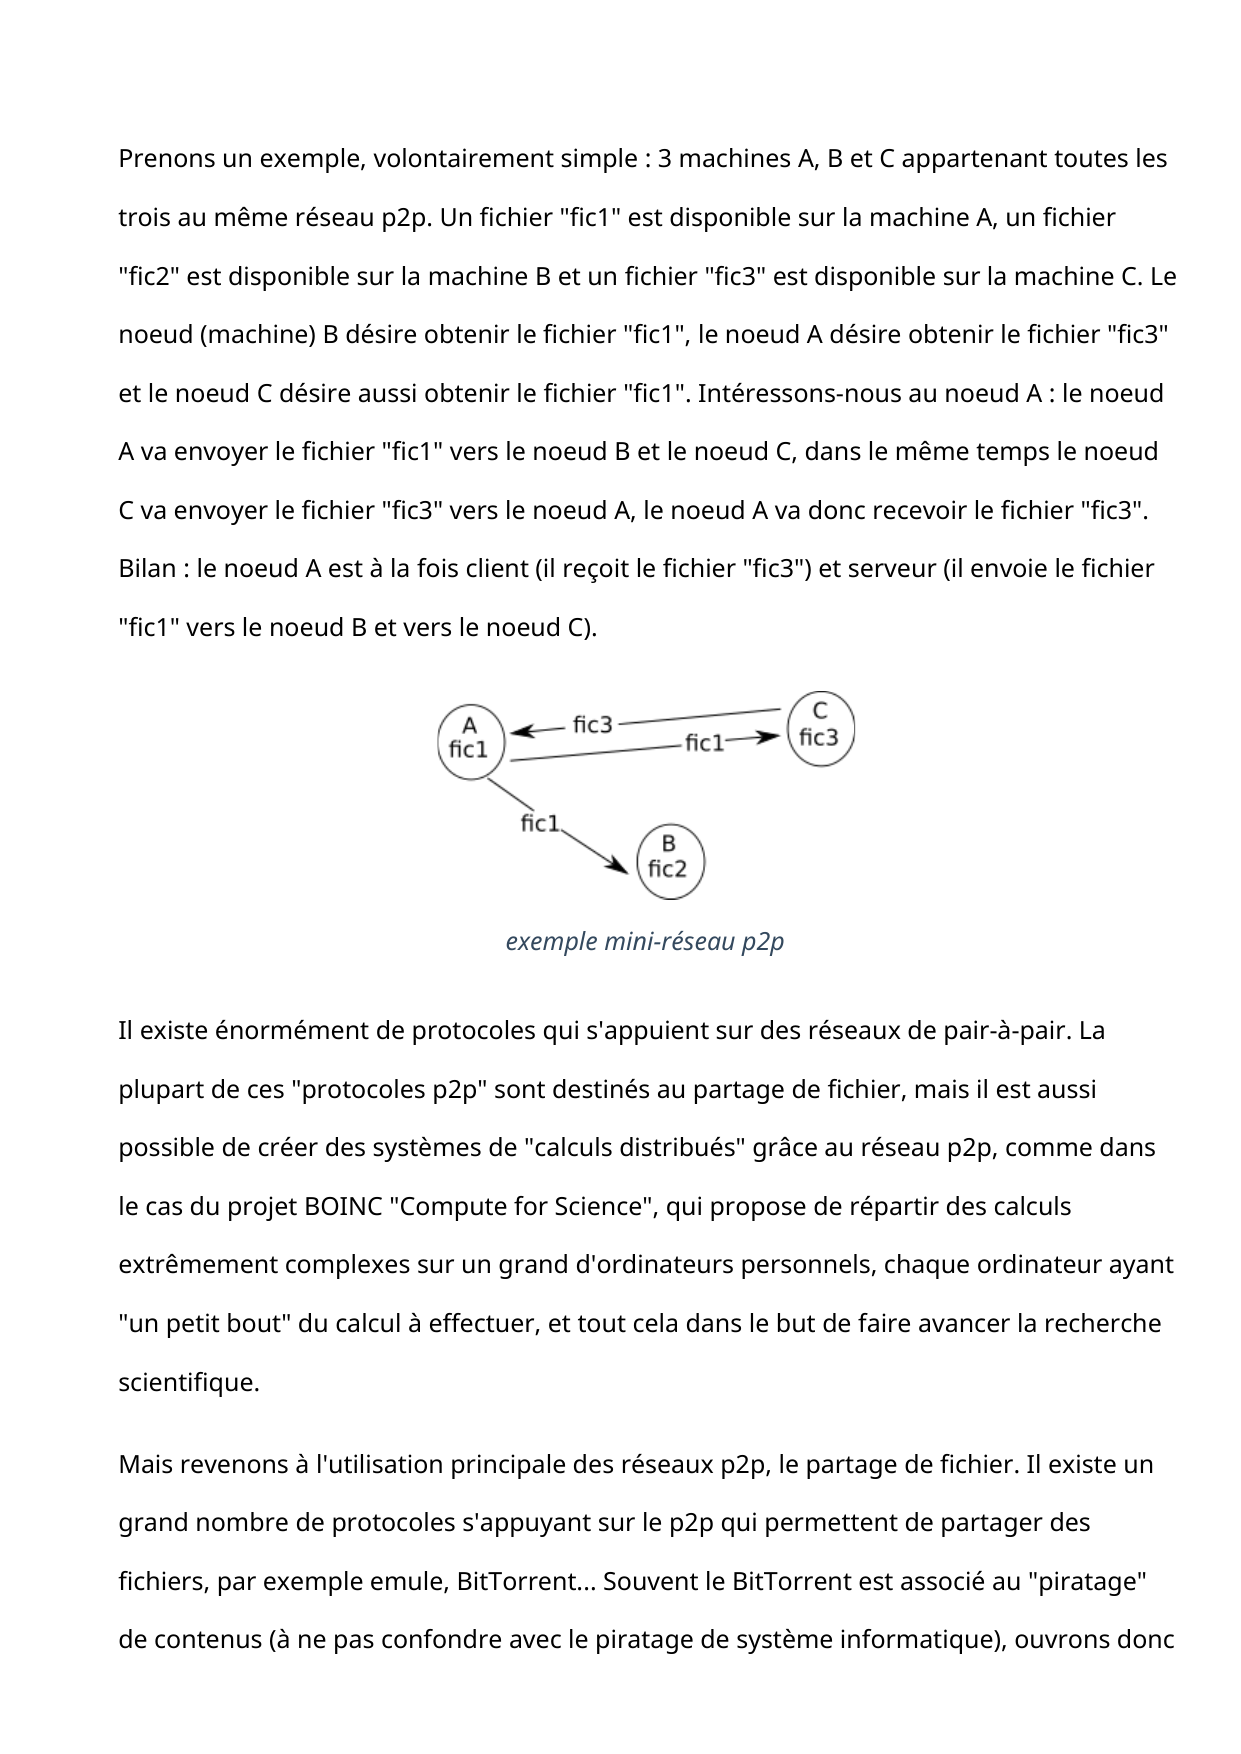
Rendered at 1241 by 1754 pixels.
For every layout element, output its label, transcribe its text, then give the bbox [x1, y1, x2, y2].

text Il existe énormément de protocoles qui s'appuient sur des réseaux de pair-à-pair. La plupart de ces "protocoles p2p" sont destinés au partage de fichier, mais il est aussi possible de créer des systèmes de "calculs distribués" grâce au réseau p2p, comme dans le cas du projet BOINC "Compute for Science", qui propose de répartir des calculs extrêmement complexes sur un grand d'ordinateurs personnels, chaque ordinateur ayant "un petit bout" du calcul à effectuer, et tout cela dans le but de faire avancer la recherche scientifique. [118, 1013, 1181, 1398]
text Mais revenons à l'utilisation principale des réseaux p2p, le partage de fichier. Il existe un grand nombre de protocoles s'appuyant sur le p2p qui permettent de partager des fichiers, par exemple emule, BitTorrent... Souvent le BitTorrent est associé au "piratage" de contenus (à ne pas confondre avec le piratage de système informatique), ouvrons donc [118, 1446, 1181, 1656]
text Prenons un exemple, volontairement simple : 3 machines A, B et C appartenant toutes les trois au même réseau p2p. Un fichier "fic1" est disponible sur la machine A, un fichier "fic2" est disponible sur la machine B et un fichier "fic3" est disponible sur la machine C. Le noeud (machine) B désire obtenir le fichier "fic1", le noeud A désire obtenir le fichier "fic3" et le noeud C désire aussi obtenir le fichier "fic1". Intéressons-nous au noeud A : le noeud A va envoyer le fichier "fic1" vers le noeud B et le noeud C, dans le même temps le noeud C va envoyer le fichier "fic3" vers le noeud A, le noeud A va donc recevoir le fichier "fic3". Bilan : le noeud A est à la fois client (il reçoit le fichier "fic3") et serveur (il envoie le fichier "fic1" vers le noeud B et vers le noeud C). [118, 141, 1181, 643]
text exemple mini-réseau p2p [438, 900, 855, 958]
picture [437, 691, 856, 900]
